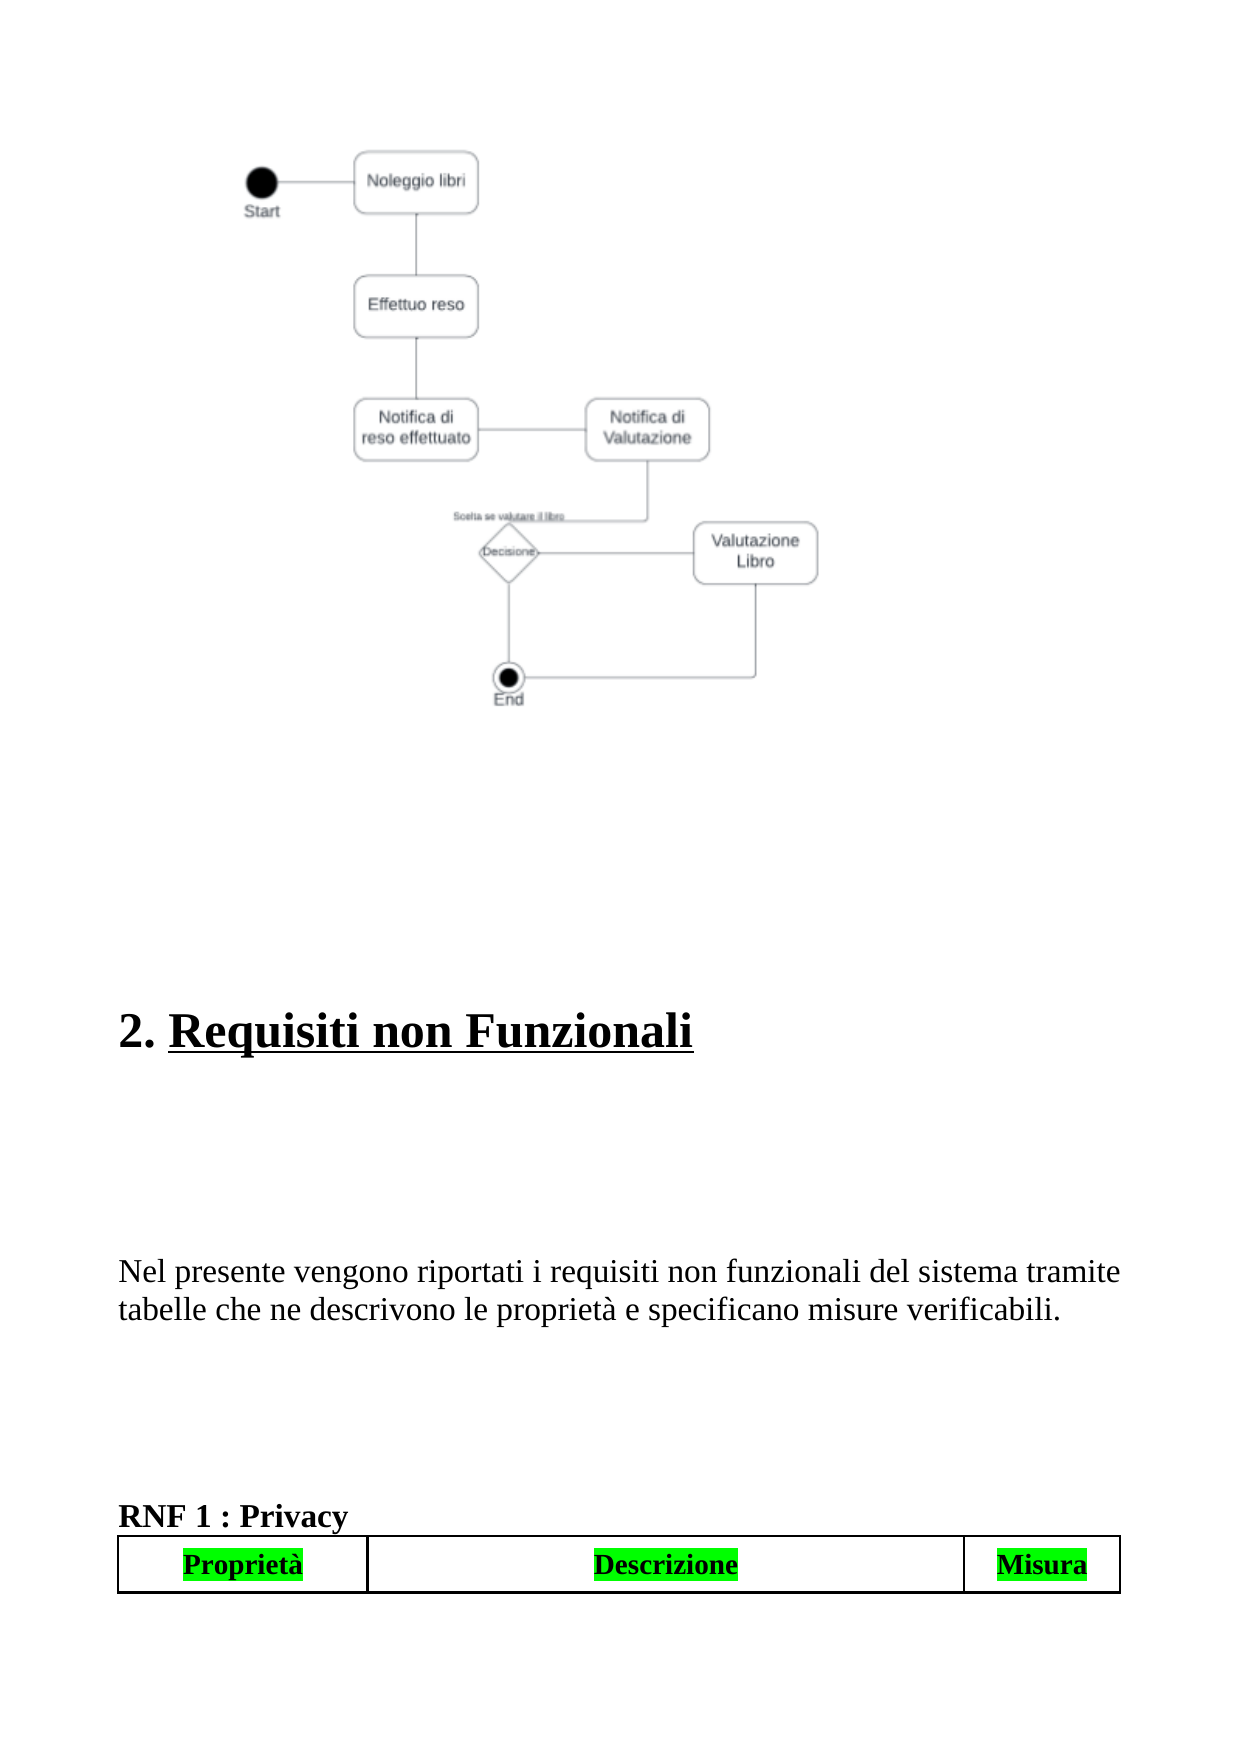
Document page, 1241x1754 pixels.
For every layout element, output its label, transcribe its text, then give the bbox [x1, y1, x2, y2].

table_header Misura [965, 1537, 1119, 1591]
table_header Proprietà [119, 1537, 366, 1591]
table_header Descrizione [369, 1537, 963, 1591]
text Nel presente vengono riportati i requisiti non funzionali del sistema tramite tabelle che ne descrivono le proprietà e specificano misure verificabili. [118, 1251, 1122, 1328]
text 2. Requisiti non Funzionali [118, 1001, 1122, 1058]
text RNF 1 : Privacy [118, 1497, 1122, 1535]
